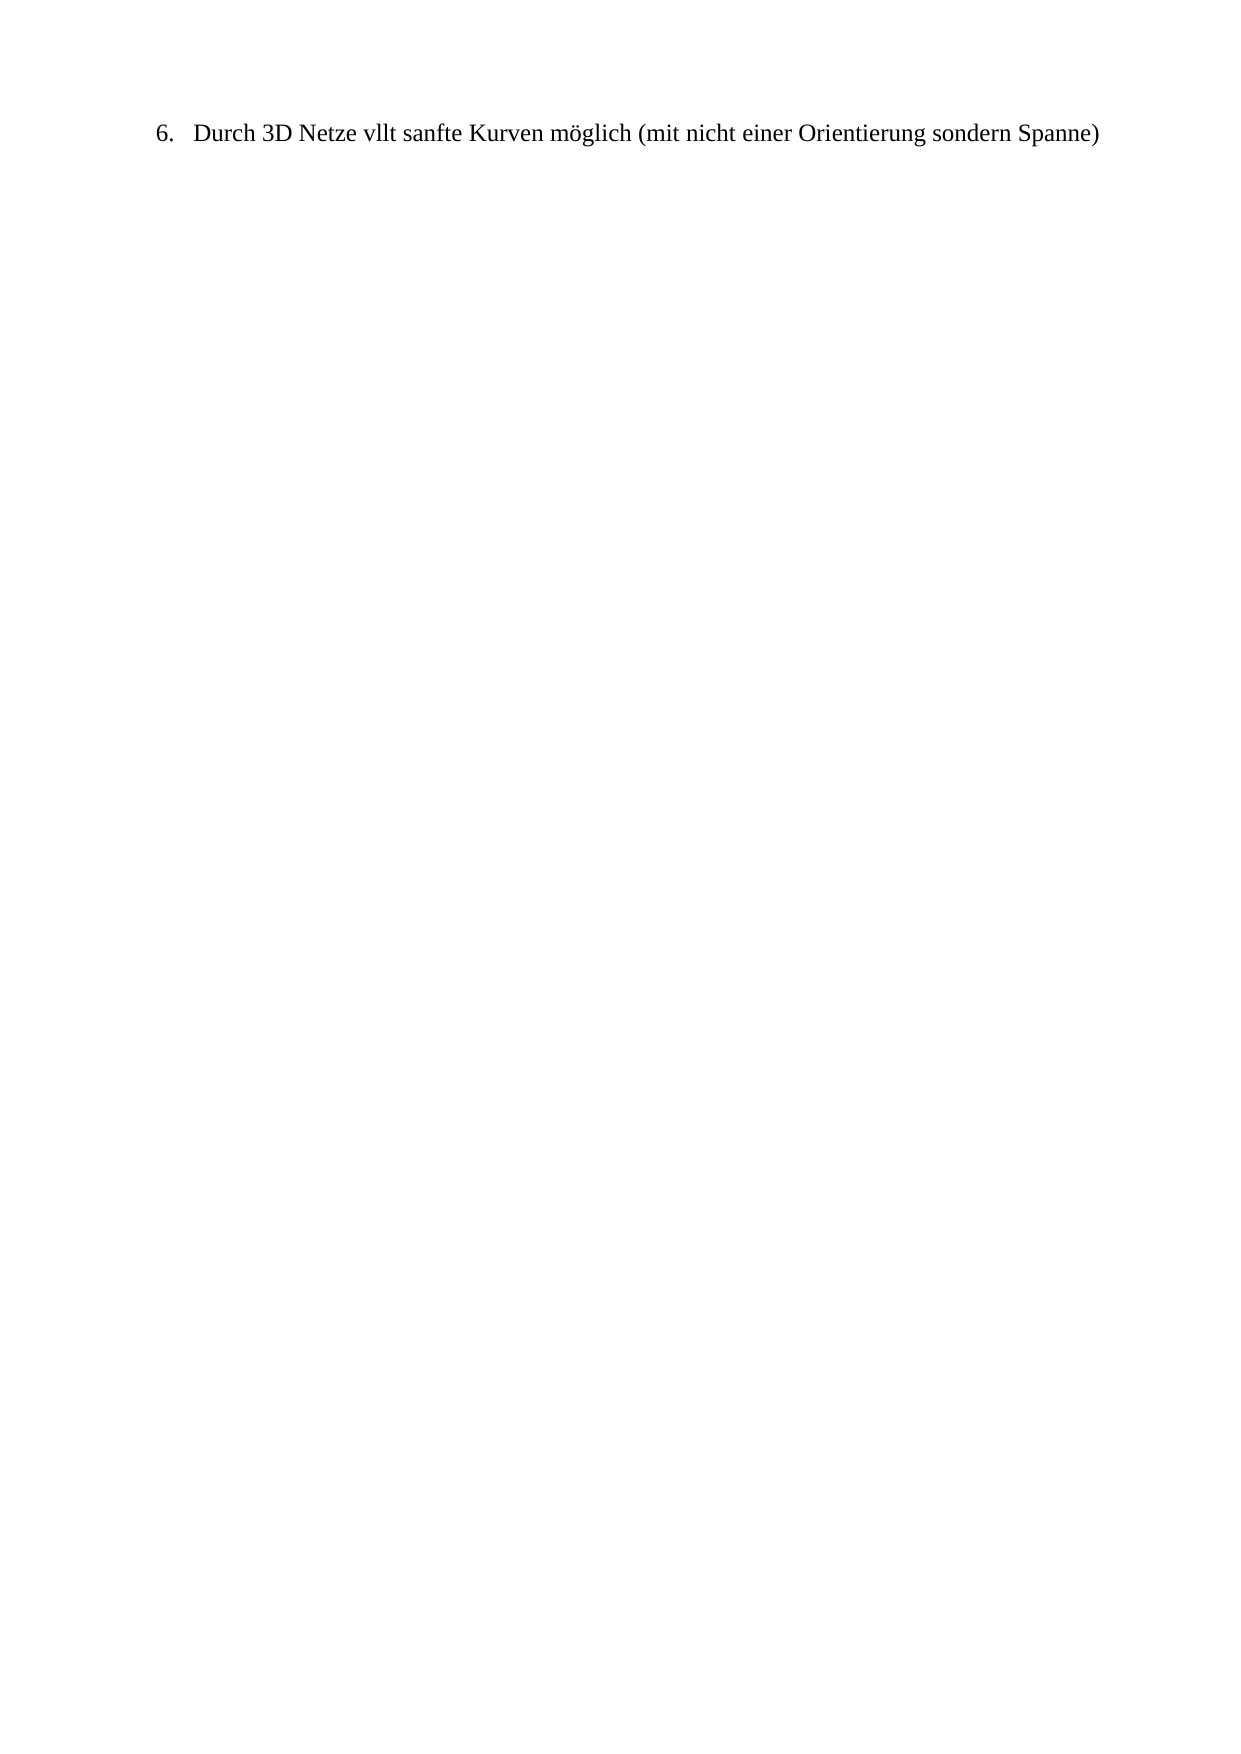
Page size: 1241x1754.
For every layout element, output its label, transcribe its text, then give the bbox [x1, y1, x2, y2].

list Durch 3D Netze vllt sanfte Kurven möglich (mit nicht einer Orientierung sondern Spanne) [156, 118, 1122, 147]
